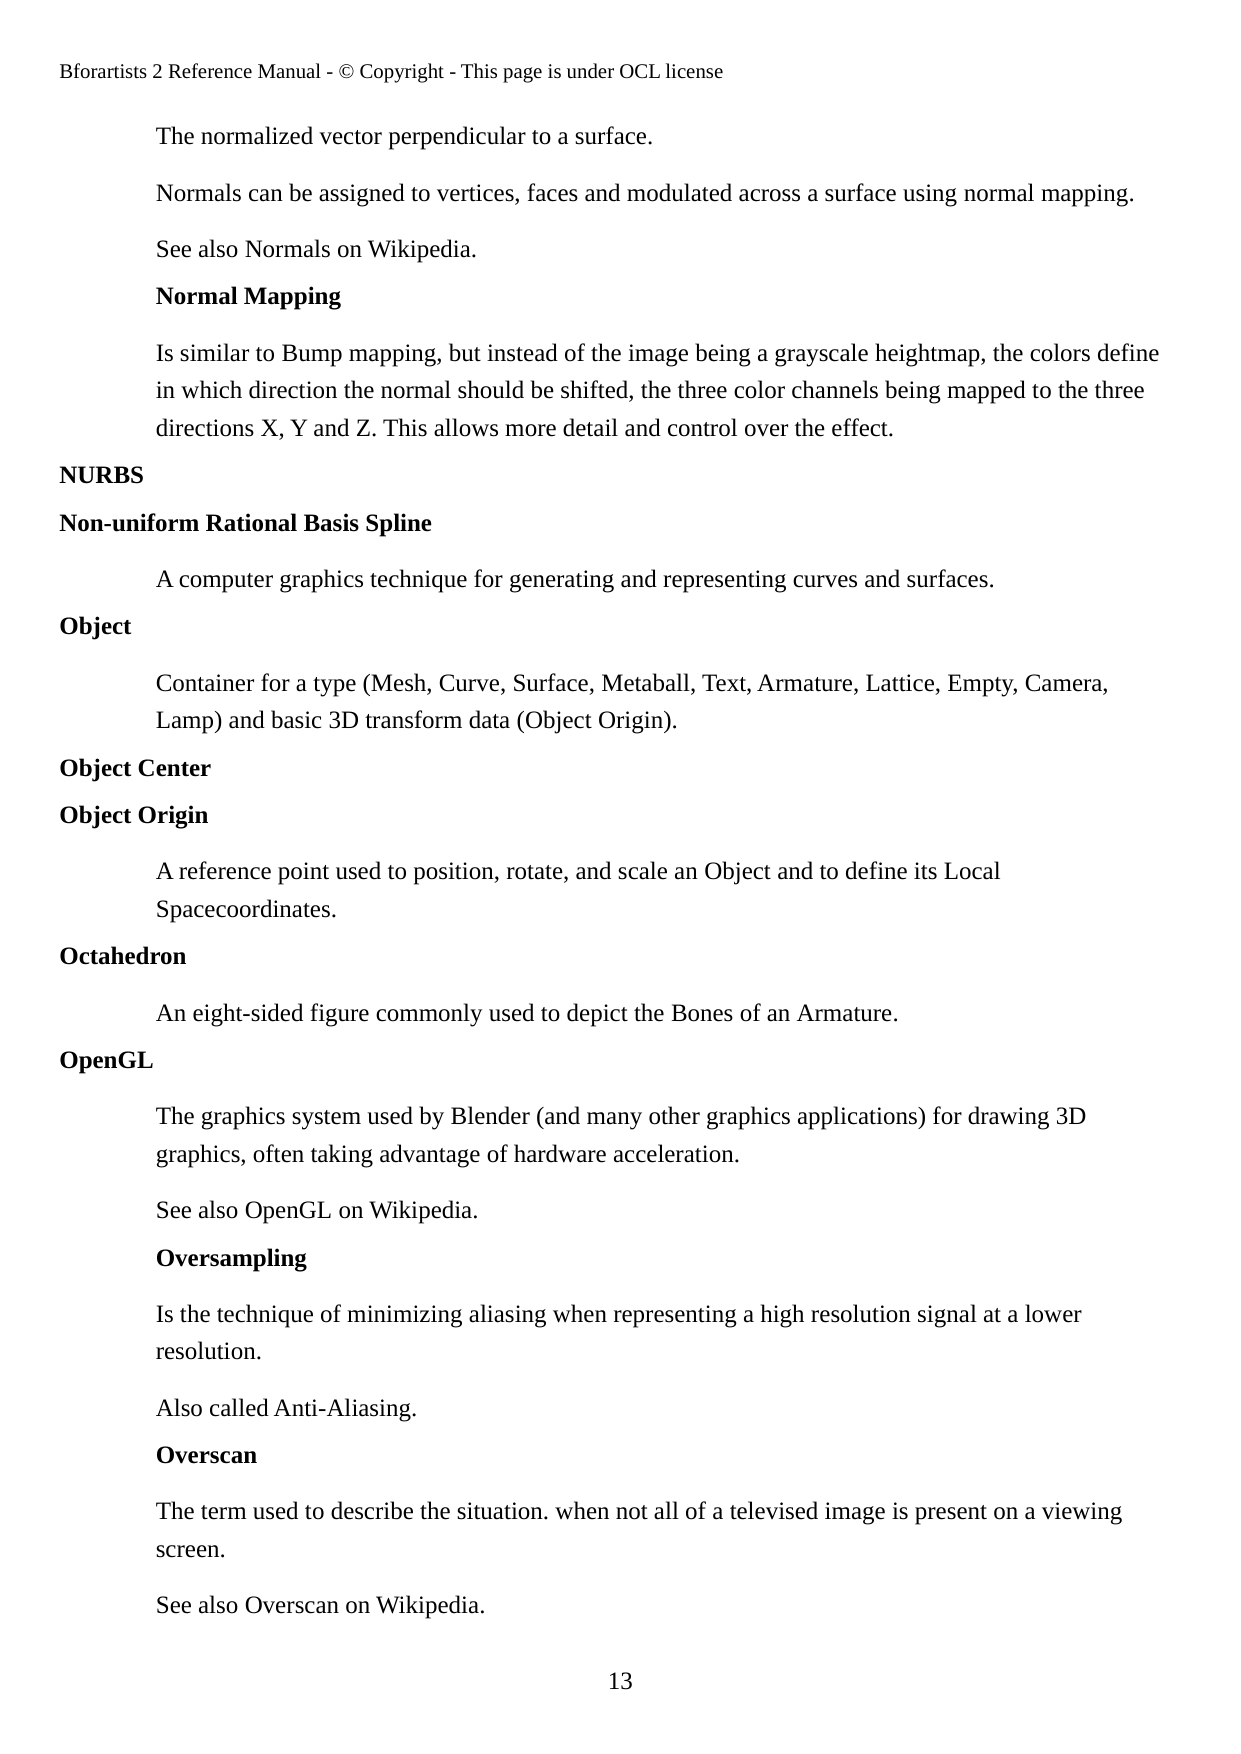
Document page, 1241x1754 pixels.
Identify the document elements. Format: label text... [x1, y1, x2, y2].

subtitle Object Center [59, 753, 1181, 781]
text Is the technique of minimizing aliasing when representing a high resolution signal at a lower resolution. [156, 1290, 1181, 1365]
text See also Overscan on Wikipedia. [156, 1581, 1181, 1619]
subtitle OpenGL [59, 1045, 1181, 1074]
text See also Normals on Wikipedia. [156, 225, 1181, 263]
subtitle Oversampling [156, 1243, 1181, 1271]
list A computer graphics technique for generating and representing curves and surfaces. [156, 555, 1181, 593]
subtitle Object [59, 611, 1181, 640]
text The graphics system used by Blender (and many other graphics applications) for drawing 3D graphics, often taking advantage of hardware acceleration. [156, 1093, 1181, 1168]
subtitle Non-uniform Rational Basis Spline [59, 508, 1181, 536]
subtitle Overscan [156, 1440, 1181, 1469]
text The term used to describe the situation. when not all of a televised image is present on a viewing screen. [156, 1488, 1181, 1563]
text The normalized vector perpendicular to a surface. [156, 113, 1181, 150]
subtitle Octahedron [59, 941, 1181, 970]
subtitle NURBS [59, 460, 1181, 489]
list Is similar to Bump mapping, but instead of the image being a grayscale heightmap, the colors define in which direction the normal should be shifted, the three color channels being mapped to the three directions X, Y and Z. This allows more detail and control over the effect. [156, 329, 1181, 441]
text See also OpenGL on Wikipedia. [156, 1186, 1181, 1224]
list An eight-sided figure commonly used to depict the Bones of an Armature. [156, 989, 1181, 1026]
text Also called Anti-Aliasing. [156, 1384, 1181, 1421]
list Normals can be assigned to vertices, faces and modulated across a surface using normal mapping. [156, 169, 1181, 206]
list Container for a type (Mesh, Curve, Surface, Metaball, Text, Armature, Lattice, Empty, Camera, Lamp) and basic 3D transform data (Object Origin). [156, 659, 1181, 734]
subtitle Object Origin [59, 800, 1181, 829]
list A reference point used to position, rotate, and scale an Object and to define its Local Spacecoordinates. [156, 848, 1181, 923]
subtitle Normal Mapping [156, 281, 1181, 310]
